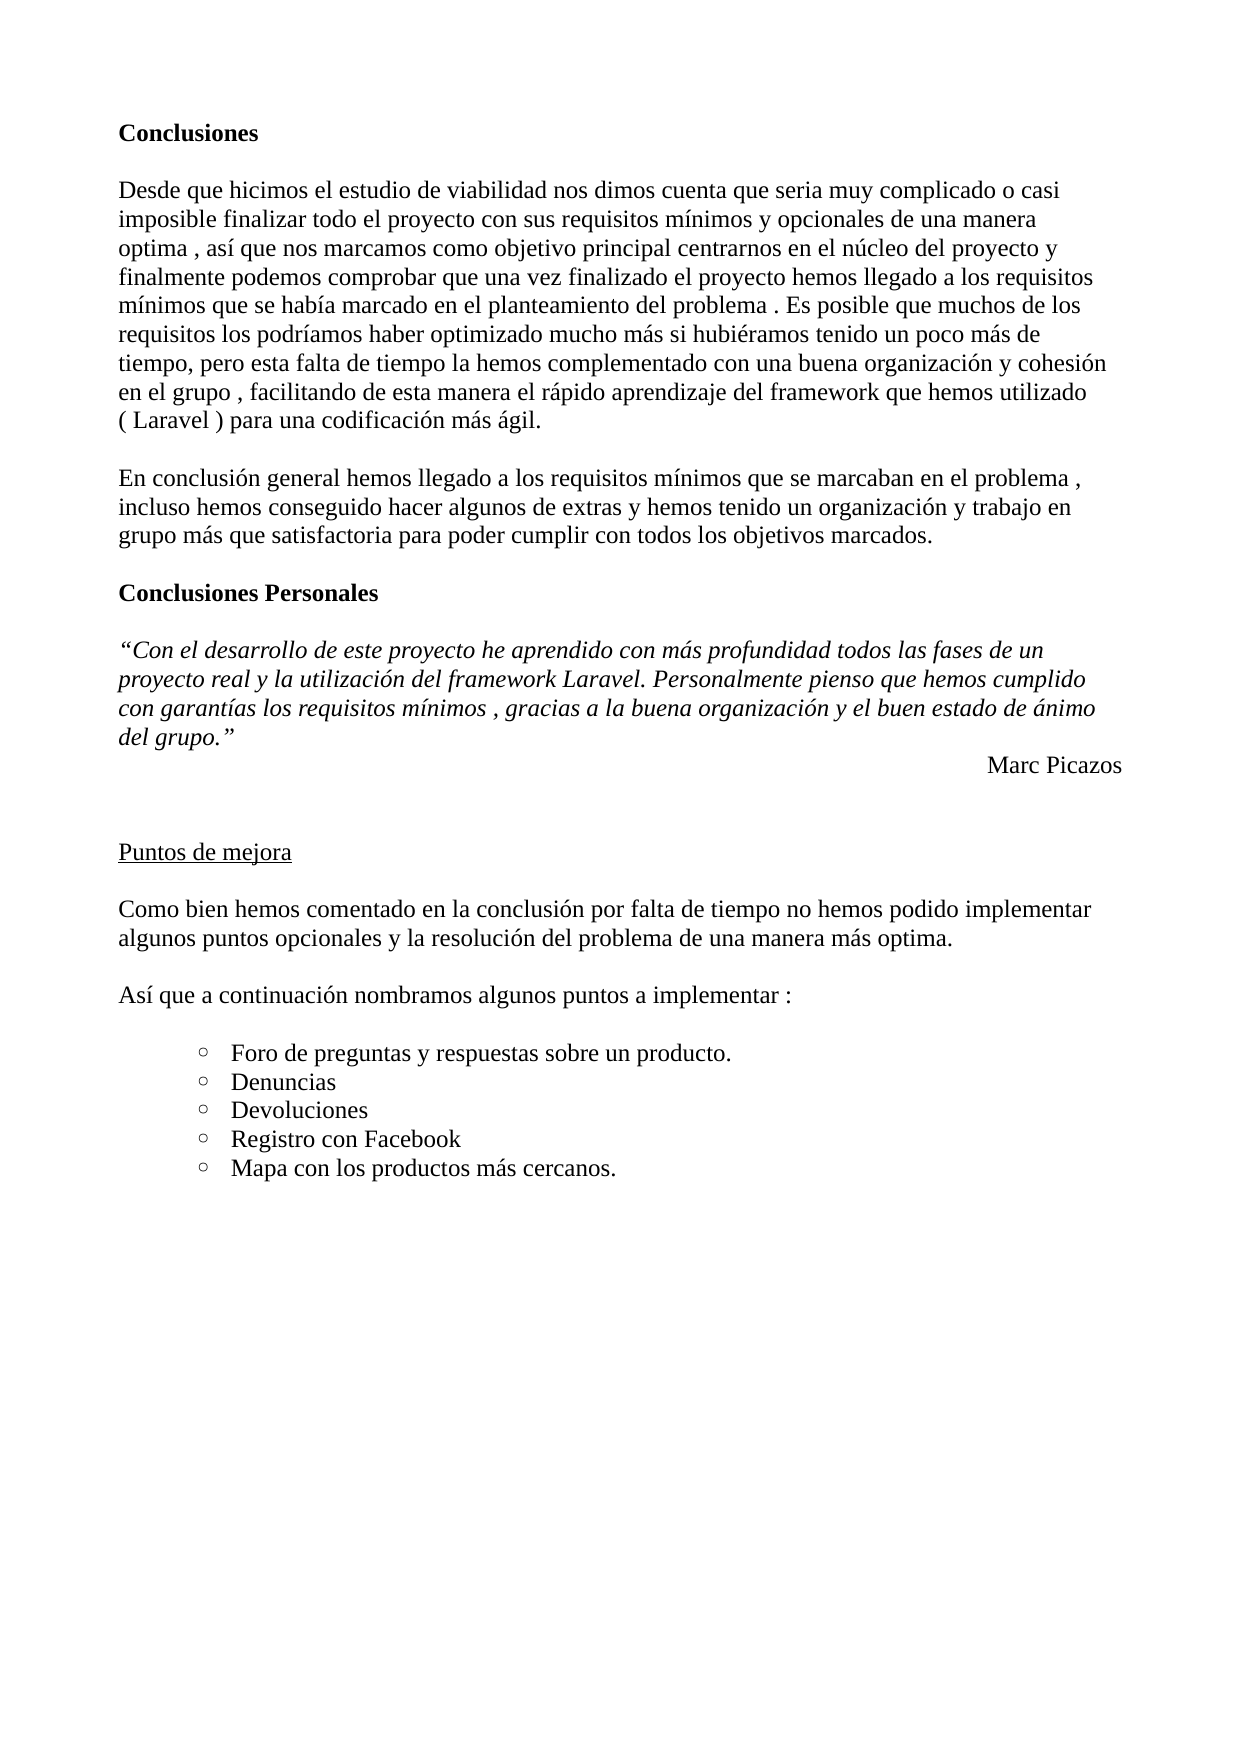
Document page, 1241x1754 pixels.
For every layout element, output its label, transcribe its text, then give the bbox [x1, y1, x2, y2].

list Denuncias [193, 1067, 1122, 1096]
list Registro con Facebook [193, 1124, 1122, 1153]
list Mapa con los productos más cercanos. [193, 1153, 1122, 1182]
text “Con el desarrollo de este proyecto he aprendido con más profundidad todos las fases de un proyecto real y la utilización del framework Laravel. Personalmente pienso que hemos cumplido con garantías los requisitos mínimos , gracias a la buena organización y el buen estado de ánimo del grupo.” [118, 636, 1122, 751]
text En conclusión general hemos llegado a los requisitos mínimos que se marcaban en el problema , incluso hemos conseguido hacer algunos de extras y hemos tenido un organización y trabajo en grupo más que satisfactoria para poder cumplir con todos los objetivos marcados. [118, 463, 1122, 549]
text Como bien hemos comentado en la conclusión por falta de tiempo no hemos podido implementar algunos puntos opcionales y la resolución del problema de una manera más optima. [118, 894, 1122, 952]
list Devoluciones [193, 1096, 1122, 1124]
text Así que a continuación nombramos algunos puntos a implementar : [118, 981, 1122, 1009]
text Marc Picazos [118, 751, 1122, 779]
text Puntos de mejora [118, 837, 1122, 866]
text Conclusiones Personales [118, 578, 1122, 607]
text Desde que hicimos el estudio de viabilidad nos dimos cuenta que seria muy complicado o casi imposible finalizar todo el proyecto con sus requisitos mínimos y opcionales de una manera optima , así que nos marcamos como objetivo principal centrarnos en el núcleo del proyecto y finalmente podemos comprobar que una vez finalizado el proyecto hemos llegado a los requisitos mínimos que se había marcado en el planteamiento del problema . Es posible que muchos de los requisitos los podríamos haber optimizado mucho más si hubiéramos tenido un poco más de tiempo, pero esta falta de tiempo la hemos complementado con una buena organización y cohesión en el grupo , facilitando de esta manera el rápido aprendizaje del framework que hemos utilizado ( Laravel ) para una codificación más ágil. [118, 176, 1122, 434]
text Conclusiones [118, 118, 1122, 147]
list Foro de preguntas y respuestas sobre un producto. [193, 1038, 1122, 1067]
